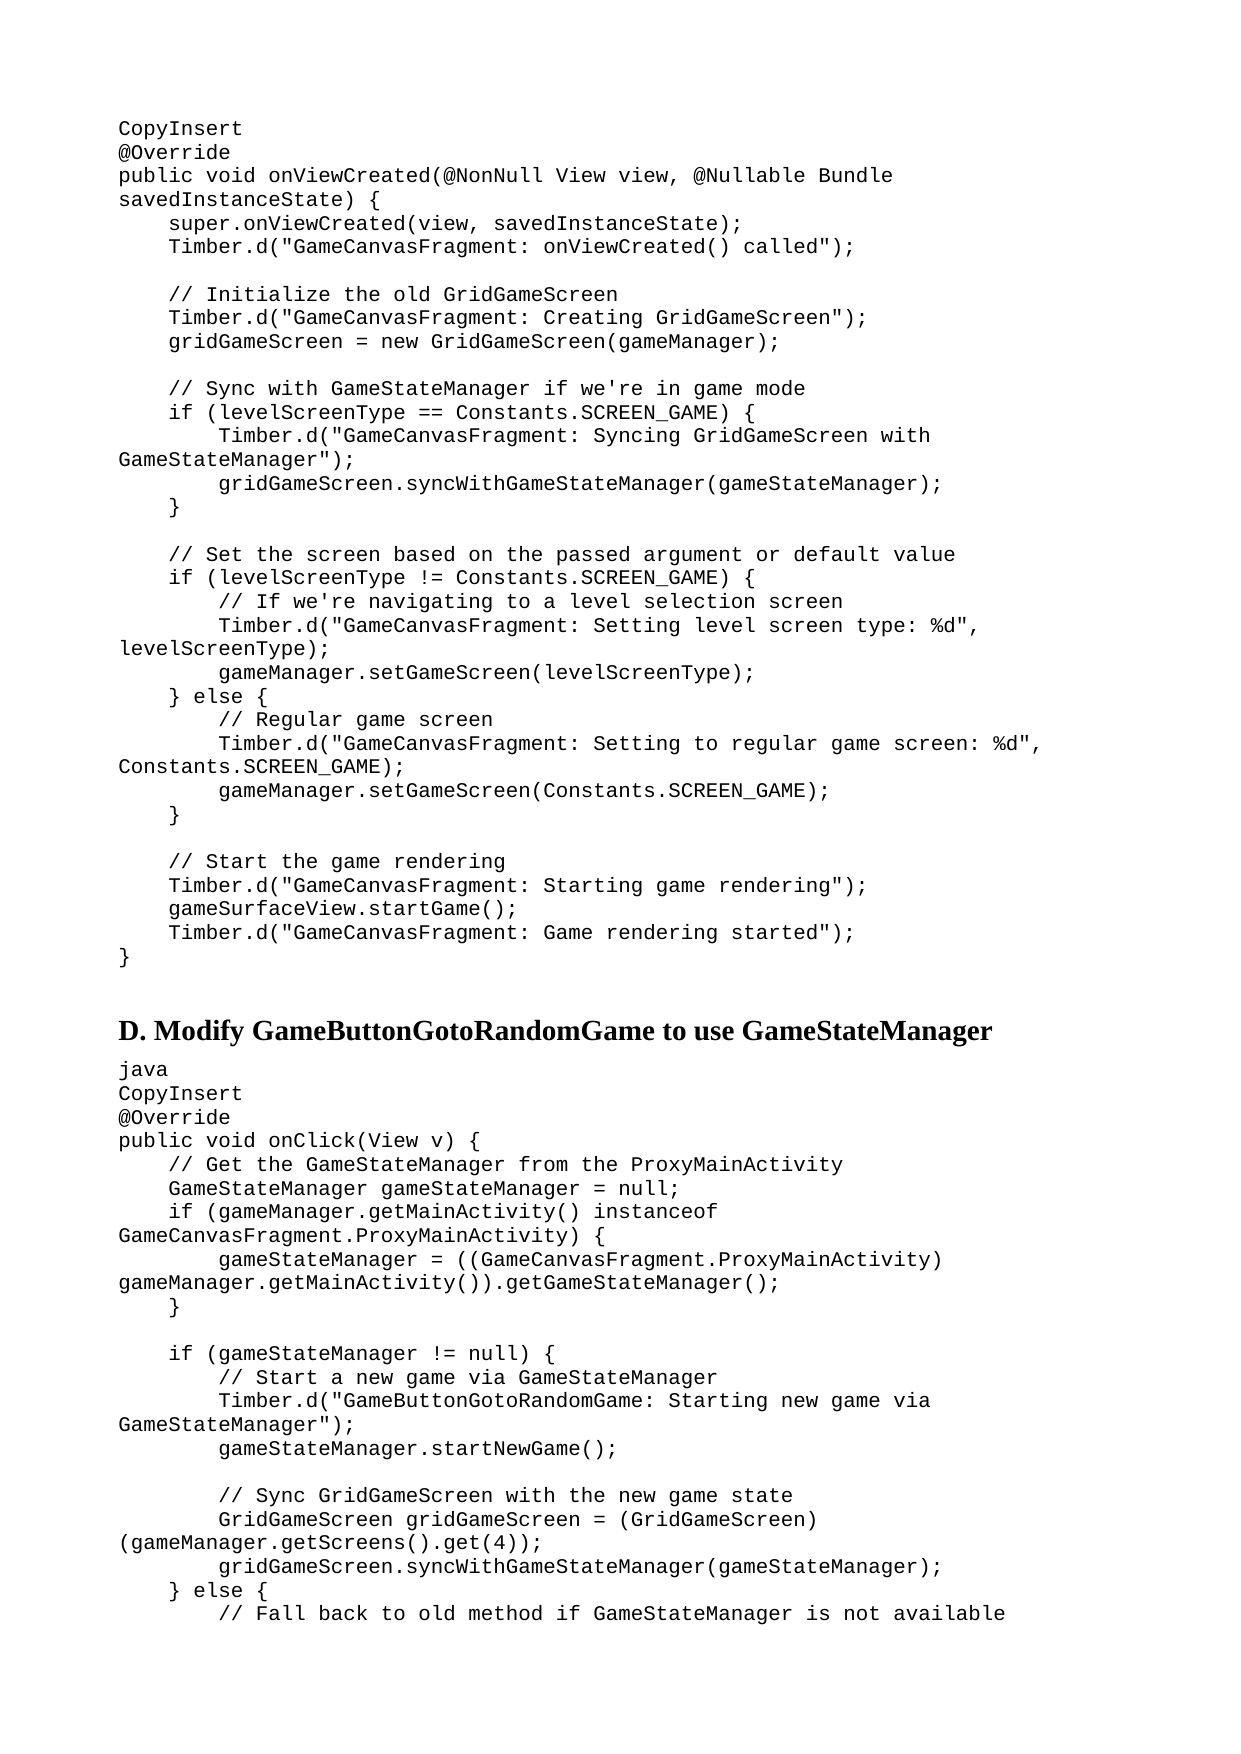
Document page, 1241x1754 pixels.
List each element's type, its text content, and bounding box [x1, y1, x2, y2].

text public void onViewCreated(@NonNull View view, @Nullable Bundle savedInstanceState) { [118, 165, 1122, 213]
text @Override [118, 142, 1122, 165]
text gridGameScreen.syncWithGameStateManager(gameStateManager); [118, 473, 1122, 496]
text if (gameManager.getMainActivity() instanceof GameCanvasFragment.ProxyMainActivity) { [118, 1201, 1122, 1249]
text gridGameScreen.syncWithGameStateManager(gameStateManager); [118, 1556, 1122, 1580]
text gameManager.setGameScreen(Constants.SCREEN_GAME); [118, 780, 1122, 804]
text if (levelScreenType == Constants.SCREEN_GAME) { [118, 402, 1122, 426]
text } [118, 1296, 1122, 1319]
text Timber.d("GameCanvasFragment: Game rendering started"); [118, 922, 1122, 946]
text } [118, 804, 1122, 827]
text gameStateManager.startNewGame(); [118, 1438, 1122, 1461]
text gridGameScreen = new GridGameScreen(gameManager); [118, 331, 1122, 354]
subtitle D. Modify GameButtonGotoRandomGame to use GameStateManager [118, 1013, 1122, 1047]
text // Sync with GameStateManager if we're in game mode [118, 378, 1122, 402]
text public void onClick(View v) { [118, 1130, 1122, 1154]
text gameSurfaceView.startGame(); [118, 898, 1122, 922]
text Timber.d("GameCanvasFragment: Starting game rendering"); [118, 875, 1122, 898]
text Timber.d("GameCanvasFragment: Setting level screen type: %d", levelScreenType); [118, 615, 1122, 662]
text Timber.d("GameCanvasFragment: Syncing GridGameScreen with GameStateManager"); [118, 426, 1122, 473]
text // Initialize the old GridGameScreen [118, 284, 1122, 307]
text GridGameScreen gridGameScreen = (GridGameScreen)(gameManager.getScreens().get(4)); [118, 1509, 1122, 1556]
text } [118, 946, 1122, 969]
text } else { [118, 1580, 1122, 1603]
text } else { [118, 686, 1122, 709]
text if (levelScreenType != Constants.SCREEN_GAME) { [118, 567, 1122, 591]
text // If we're navigating to a level selection screen [118, 591, 1122, 615]
text gameStateManager = ((GameCanvasFragment.ProxyMainActivity) gameManager.getMainActivity()).getGameStateManager(); [118, 1249, 1122, 1296]
text // Regular game screen [118, 709, 1122, 733]
text super.onViewCreated(view, savedInstanceState); [118, 213, 1122, 236]
text Timber.d("GameCanvasFragment: Creating GridGameScreen"); [118, 307, 1122, 331]
text // Get the GameStateManager from the ProxyMainActivity [118, 1154, 1122, 1178]
text // Set the screen based on the passed argument or default value [118, 544, 1122, 567]
text // Fall back to old method if GameStateManager is not available [118, 1603, 1122, 1627]
text // Start the game rendering [118, 851, 1122, 875]
text Timber.d("GameButtonGotoRandomGame: Starting new game via GameStateManager"); [118, 1391, 1122, 1438]
text Timber.d("GameCanvasFragment: Setting to regular game screen: %d", Constants.SCREEN_GAME); [118, 733, 1122, 780]
text // Start a new game via GameStateManager [118, 1367, 1122, 1391]
text Timber.d("GameCanvasFragment: onViewCreated() called"); [118, 236, 1122, 260]
text if (gameStateManager != null) { [118, 1343, 1122, 1367]
text java [118, 1059, 1122, 1083]
text GameStateManager gameStateManager = null; [118, 1178, 1122, 1201]
text } [118, 496, 1122, 520]
text CopyInsert [118, 1083, 1122, 1107]
text CopyInsert [118, 118, 1122, 142]
text // Sync GridGameScreen with the new game state [118, 1485, 1122, 1509]
text @Override [118, 1107, 1122, 1130]
text gameManager.setGameScreen(levelScreenType); [118, 662, 1122, 686]
